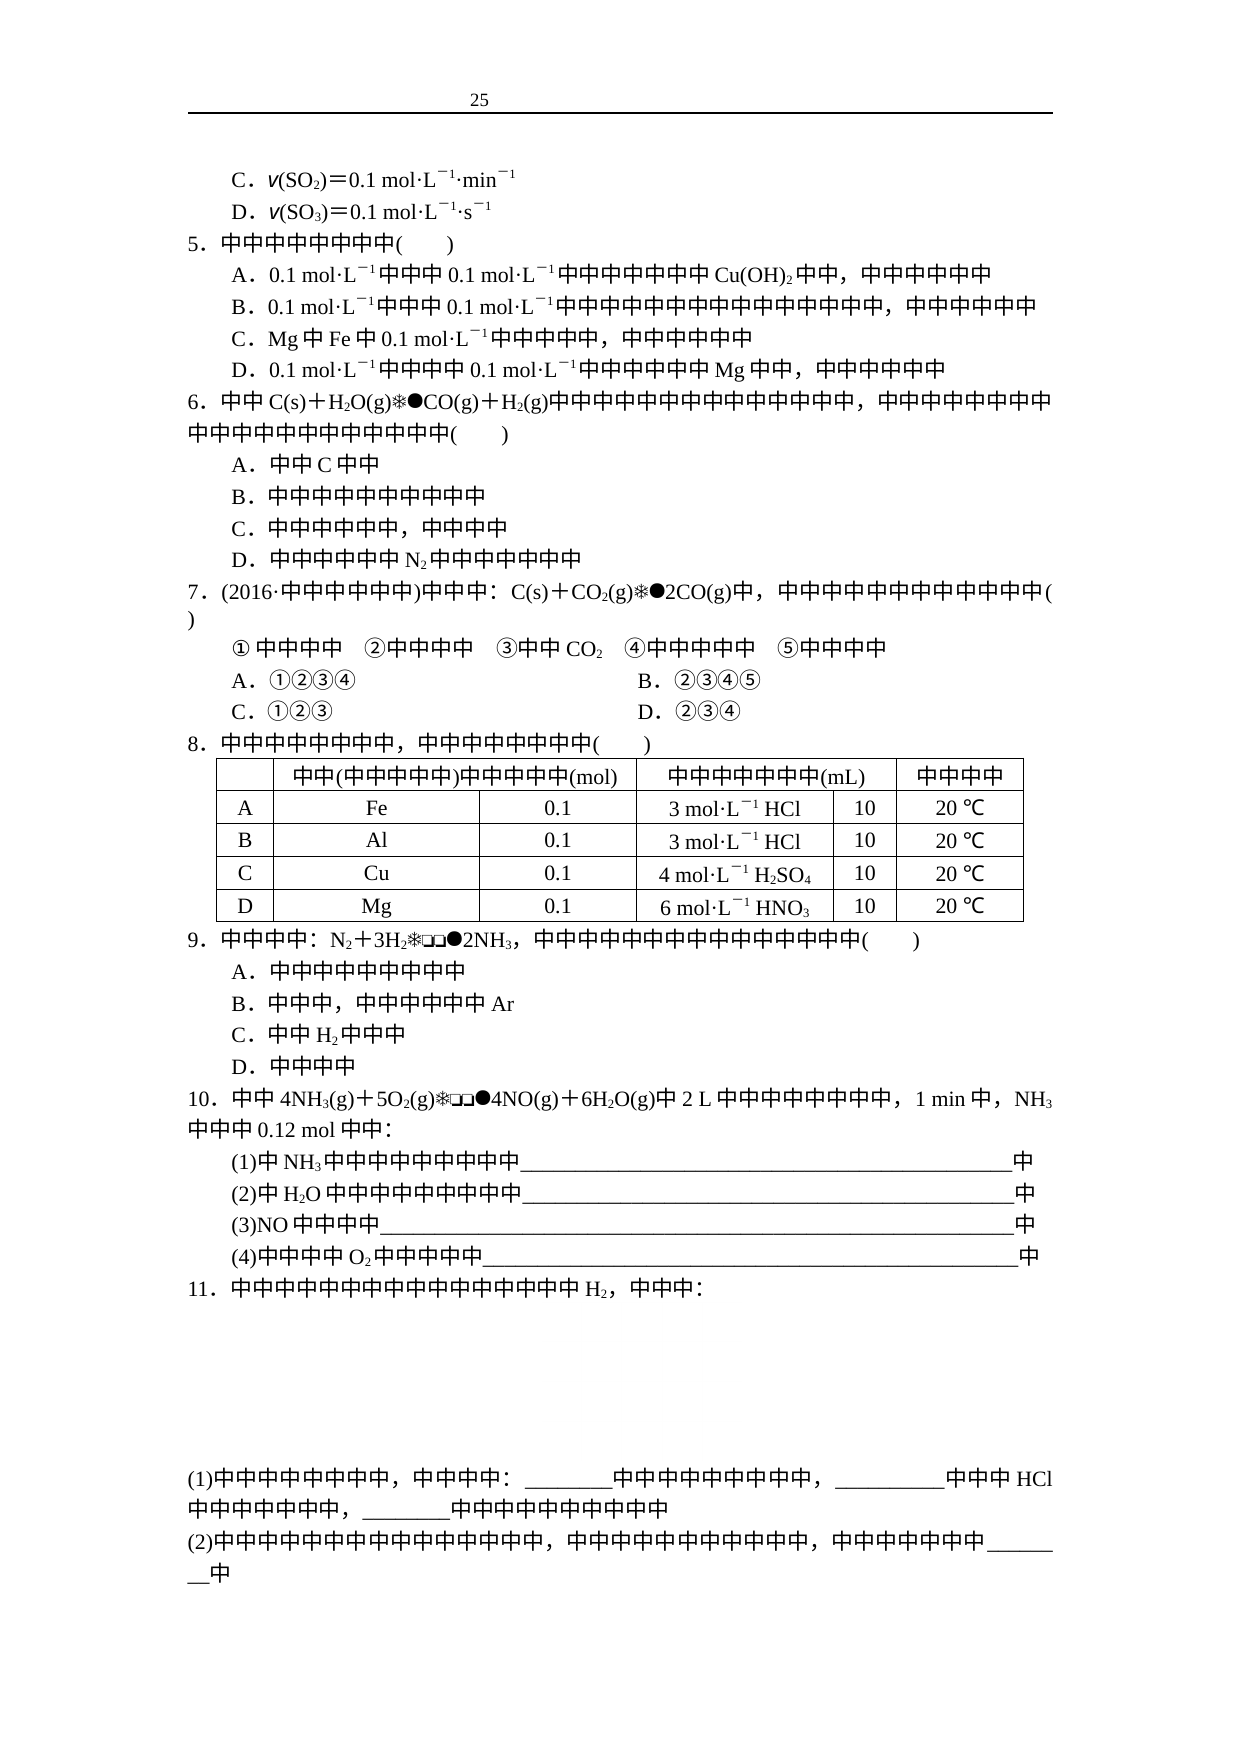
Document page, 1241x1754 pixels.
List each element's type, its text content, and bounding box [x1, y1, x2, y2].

text D．0.1 mol·L－1中中中中0.1 mol·L－1中中中中中中Mg中中，中中中中中中 [187, 352, 1053, 384]
text 10．中中4NH3(g)＋5O2(g)4NO(g)＋6H2O(g)中2 L中中中中中中中中，1 min中，NH3中中中0.12 mol中中： [187, 1081, 1053, 1144]
text 6．中中C(s)＋H2O(g)CO(g)＋H2(g)中中中中中中中中中中中中中中，中中中中中中中中中中中中中中中中中中中中( ) [187, 384, 1053, 447]
text (1)中NH3中中中中中中中中中_____________________________________________中 [187, 1144, 1053, 1176]
text D．中中中中中中N2中中中中中中中 [187, 542, 1053, 574]
table_header 中中中中 [897, 759, 1023, 790]
table_cell 0.1 [480, 890, 636, 921]
text C．①②③ D．②③④ [187, 694, 1053, 726]
table_cell Fe [274, 791, 479, 823]
table_cell 0.1 [480, 857, 636, 888]
text (4)中中中中O2中中中中中_________________________________________________中 [187, 1239, 1053, 1271]
table_cell Al [274, 824, 479, 856]
text 7．(2016·中中中中中中)中中中：C(s)＋CO2(g)2CO(g)中，中中中中中中中中中中中中( ) [187, 574, 1053, 631]
text D．v(SO3)＝0.1 mol·L－1·s－1 [187, 194, 1053, 226]
text 8．中中中中中中中中，中中中中中中中中( ) [187, 726, 1053, 758]
text A．中中中中中中中中中 [187, 954, 1053, 986]
table_cell 10 [834, 857, 896, 888]
text (2)中中中中中中中中中中中中中中中，中中中中中中中中中中中，中中中中中中中________中 [187, 1524, 1053, 1587]
text A．0.1 mol·L－1中中中0.1 mol·L－1中中中中中中中Cu(OH)2中中，中中中中中中 [187, 257, 1053, 289]
picture [541, 1302, 743, 1461]
text C．v(SO2)＝0.1 mol·L－1·min－1 [187, 162, 1053, 194]
table_cell 20 ℃ [897, 857, 1023, 888]
table_cell Mg [274, 890, 479, 921]
table_cell 3 mol·L－1 HCl [637, 824, 833, 856]
table_cell 6 mol·L－1 HNO3 [637, 890, 833, 921]
text B．中中中中中中中中中中 [187, 479, 1053, 511]
table_cell 3 mol·L－1 HCl [637, 791, 833, 823]
text A．中中C中中 [187, 447, 1053, 479]
text B．0.1 mol·L－1中中中0.1 mol·L－1中中中中中中中中中中中中中中中，中中中中中中 [187, 289, 1053, 321]
table_cell 20 ℃ [897, 824, 1023, 856]
table_cell 10 [834, 824, 896, 856]
table_cell 0.1 [480, 824, 636, 856]
table_cell 10 [834, 791, 896, 823]
text C．中中H2中中中 [187, 1017, 1053, 1049]
text (1)中中中中中中中中，中中中中：________中中中中中中中中中，__________中中中HCl中中中中中中中，________中中中中中中中中中中 [187, 1461, 1053, 1524]
table_cell 20 ℃ [897, 791, 1023, 823]
table_cell 10 [834, 890, 896, 921]
text C．中中中中中中，中中中中 [187, 511, 1053, 542]
text B．中中中，中中中中中中Ar [187, 986, 1053, 1017]
text (2)中H2O中中中中中中中中中_____________________________________________中 [187, 1176, 1053, 1207]
text 5．中中中中中中中中( ) [187, 226, 1053, 257]
text (3)NO中中中中__________________________________________________________中 [187, 1207, 1053, 1239]
table_cell D [217, 890, 273, 921]
text 11．中中中中中中中中中中中中中中中中H2，中中中： [187, 1271, 1053, 1302]
text A．①②③④ B．②③④⑤ [187, 663, 1053, 694]
text C．Mg中Fe中0.1 mol·L－1中中中中中，中中中中中中 [187, 321, 1053, 352]
text D．中中中中 [187, 1049, 1053, 1081]
table_header 中中中中中中中(mL) [637, 759, 896, 790]
table_cell A [217, 791, 273, 823]
text 9．中中中中：N2＋3H22NH3，中中中中中中中中中中中中中中中( ) [187, 922, 1053, 954]
table_cell 4 mol·L－1 H2SO4 [637, 857, 833, 888]
table_cell C [217, 857, 273, 888]
table_cell 20 ℃ [897, 890, 1023, 921]
table_cell 0.1 [480, 791, 636, 823]
text ①中中中中 ②中中中中 ③中中CO2 ④中中中中中 ⑤中中中中 [187, 631, 1053, 663]
table_header [217, 759, 273, 790]
table_cell B [217, 824, 273, 856]
table_cell Cu [274, 857, 479, 888]
table_header 中中(中中中中中)中中中中中(mol) [274, 759, 636, 790]
